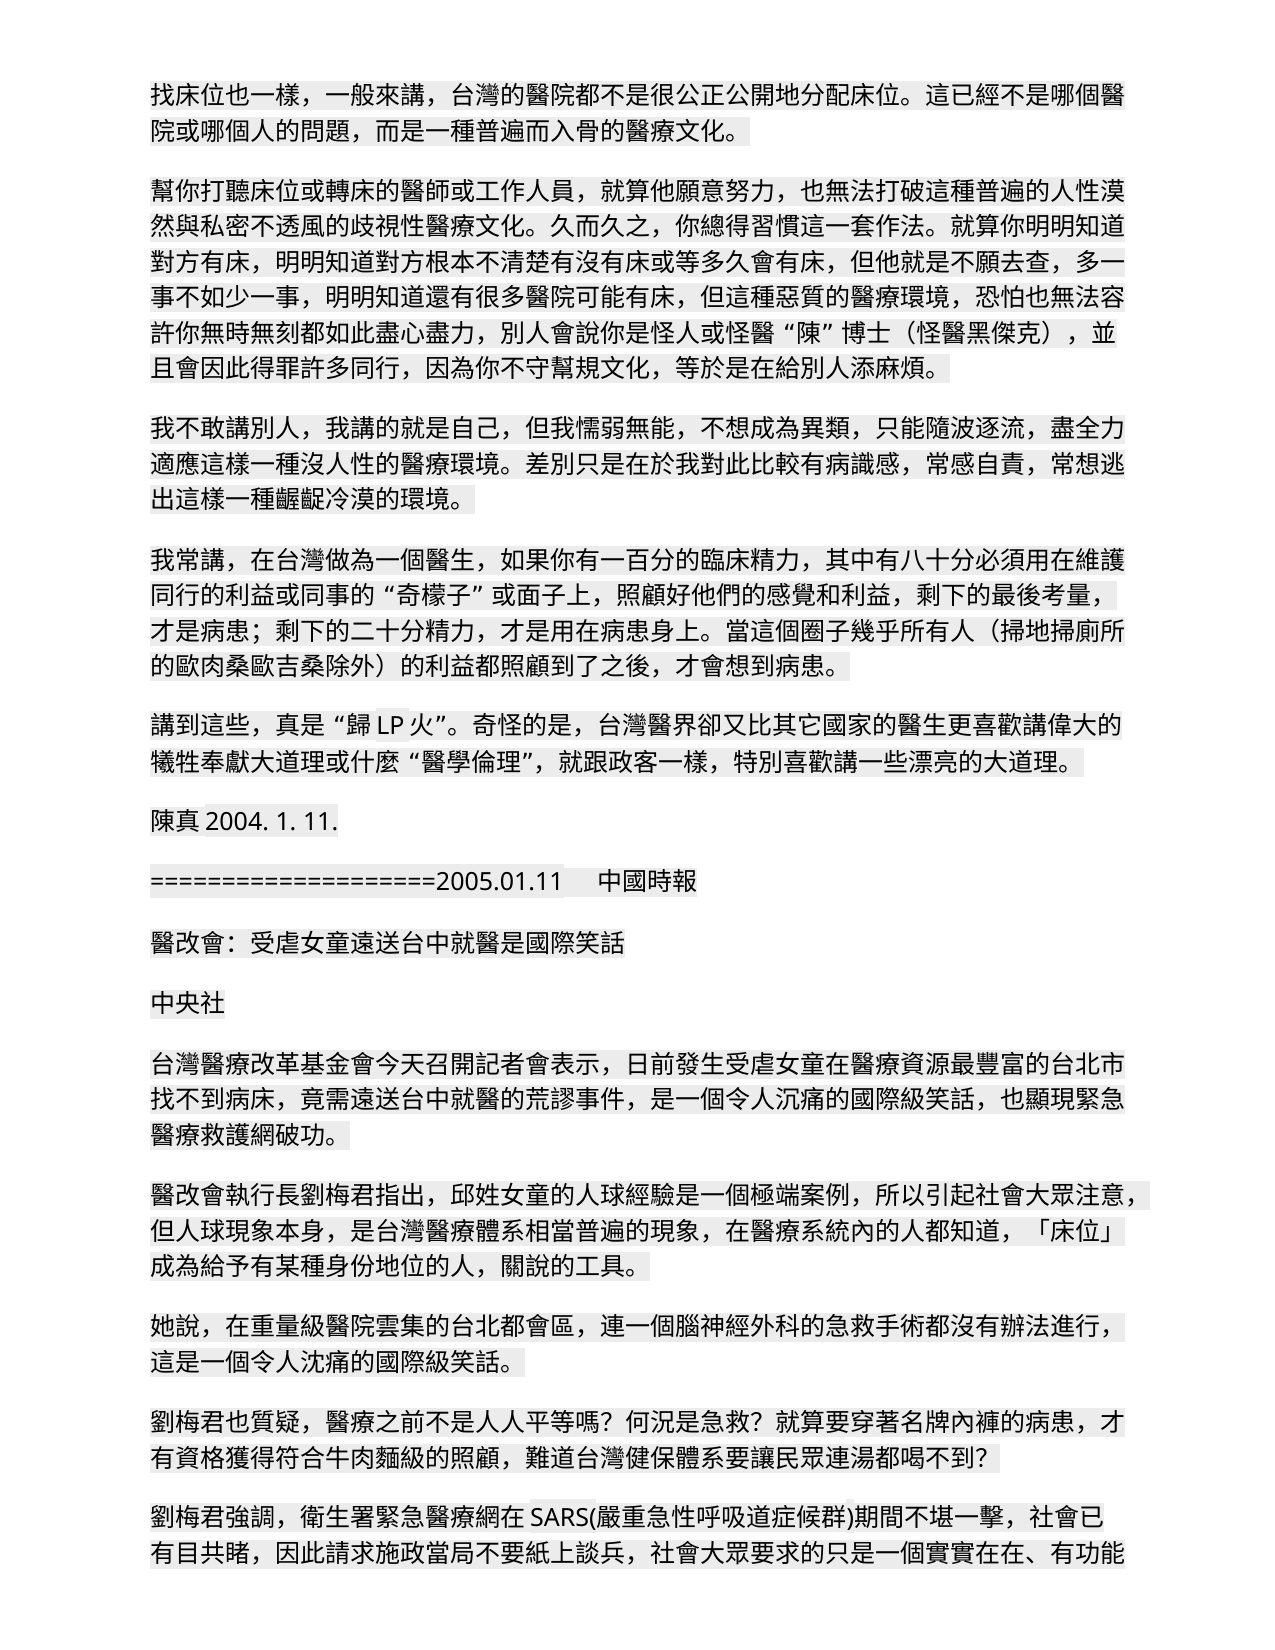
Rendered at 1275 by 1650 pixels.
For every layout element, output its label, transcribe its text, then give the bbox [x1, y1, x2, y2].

text 中央社 [150, 983, 1125, 1019]
text 劉梅君強調，衛生署緊急醫療網在SARS(嚴重急性呼吸道症候群)期間不堪一擊，社會已有目共睹，因此請求施政當局不要紙上談兵，社會大眾要求的只是一個實實在在、有功能 [150, 1498, 1125, 1569]
text 陳真2004. 1. 11. [150, 802, 1125, 837]
text 我不敢講別人，我講的就是自己，但我懦弱無能，不想成為異類，只能隨波逐流，盡全力適應這樣一種沒人性的醫療環境。差別只是在於我對此比較有病識感，常感自責，常想逃出這樣一種齷齪冷漠的環境。 [150, 408, 1125, 514]
text ====================2005.01.11 中國時報 [150, 862, 1125, 898]
text 台灣醫療改革基金會今天召開記者會表示，日前發生受虐女童在醫療資源最豐富的台北市找不到病床，竟需遠送台中就醫的荒謬事件，是一個令人沉痛的國際級笑話，也顯現緊急醫療救護網破功。 [150, 1044, 1125, 1150]
text 醫改會：受虐女童遠送台中就醫是國際笑話 [150, 923, 1125, 958]
text 劉梅君也質疑，醫療之前不是人人平等嗎？何況是急救？就算要穿著名牌內褲的病患，才有資格獲得符合牛肉麵級的照顧，難道台灣健保體系要讓民眾連湯都喝不到？ [150, 1402, 1125, 1473]
text 醫改會執行長劉梅君指出，邱姓女童的人球經驗是一個極端案例，所以引起社會大眾注意，但人球現象本身，是台灣醫療體系相當普遍的現象，在醫療系統內的人都知道，「床位」成為給予有某種身份地位的人，關說的工具。 [150, 1175, 1125, 1281]
text 我常講，在台灣做為一個醫生，如果你有一百分的臨床精力，其中有八十分必須用在維護同行的利益或同事的 “奇檬子” 或面子上，照顧好他們的感覺和利益，剩下的最後考量，才是病患；剩下的二十分精力，才是用在病患身上。當這個圈子幾乎所有人（掃地掃廁所的歐肉桑歐吉桑除外）的利益都照顧到了之後，才會想到病患。 [150, 539, 1125, 681]
text 講到這些，真是 “歸LP火”。奇怪的是，台灣醫界卻又比其它國家的醫生更喜歡講偉大的犧牲奉獻大道理或什麼 “醫學倫理”，就跟政客一樣，特別喜歡講一些漂亮的大道理。 [150, 706, 1125, 777]
text 幫你打聽床位或轉床的醫師或工作人員，就算他願意努力，也無法打破這種普遍的人性漠然與私密不透風的歧視性醫療文化。久而久之，你總得習慣這一套作法。就算你明明知道對方有床，明明知道對方根本不清楚有沒有床或等多久會有床，但他就是不願去查，多一事不如少一事，明明知道還有很多醫院可能有床，但這種惡質的醫療環境，恐怕也無法容許你無時無刻都如此盡心盡力，別人會說你是怪人或怪醫 “陳” 博士（怪醫黑傑克），並且會因此得罪許多同行，因為你不守幫規文化，等於是在給別人添麻煩。 [150, 171, 1125, 383]
text 她說，在重量級醫院雲集的台北都會區，連一個腦神經外科的急救手術都沒有辦法進行，這是一個令人沈痛的國際級笑話。 [150, 1306, 1125, 1377]
text 找床位也一樣，一般來講，台灣的醫院都不是很公正公開地分配床位。這已經不是哪個醫院或哪個人的問題，而是一種普遍而入骨的醫療文化。 [150, 75, 1125, 146]
